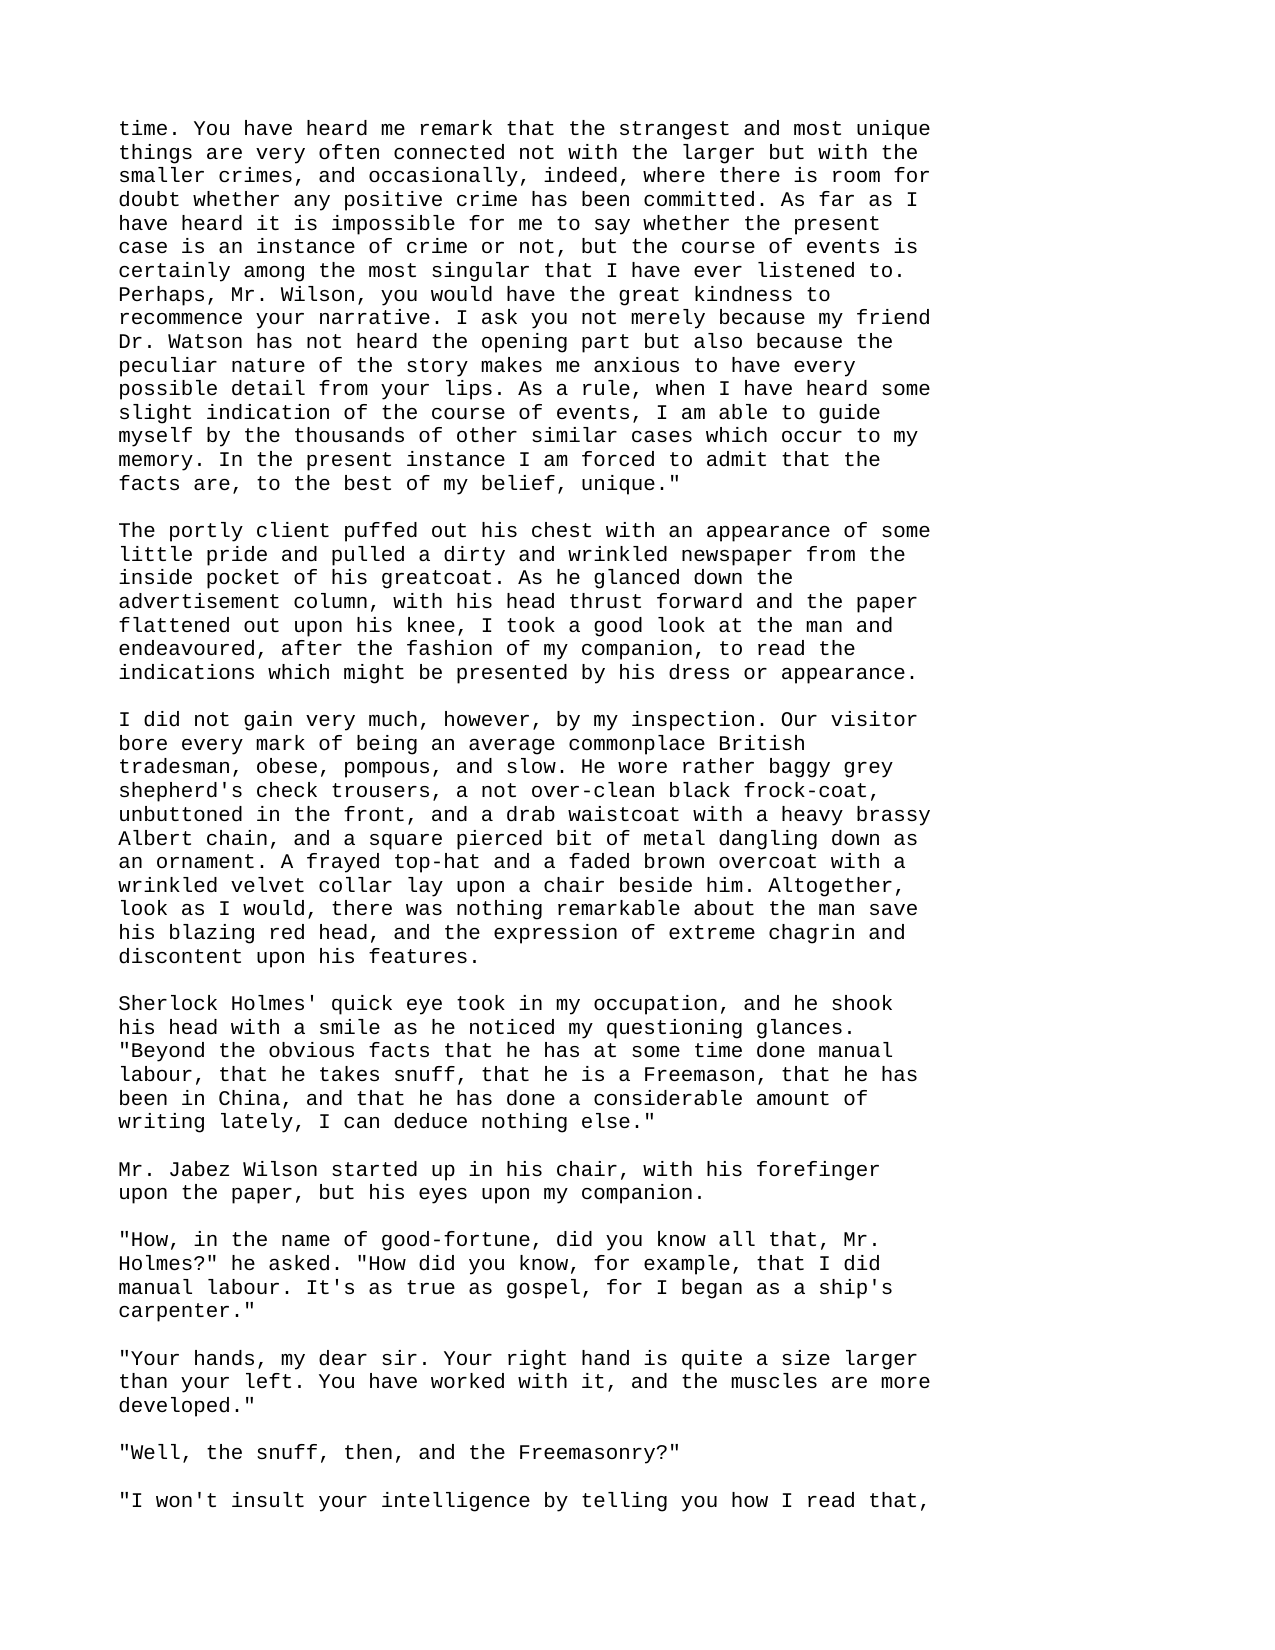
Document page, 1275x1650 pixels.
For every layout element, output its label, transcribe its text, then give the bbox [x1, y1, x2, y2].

text discontent upon his features. [118, 946, 1157, 969]
text bore every mark of being an average commonplace British [118, 733, 1157, 757]
text been in China, and that he has done a considerable amount of [118, 1088, 1157, 1111]
text case is an instance of crime or not, but the course of events is [118, 236, 1157, 260]
text advertisement column, with his head thrust forward and the paper [118, 591, 1157, 615]
text I did not gain very much, however, by my inspection. Our visitor [118, 709, 1157, 733]
text unbuttoned in the front, and a drab waistcoat with a heavy brassy [118, 804, 1157, 827]
text an ornament. A frayed top-hat and a faded brown overcoat with a [118, 851, 1157, 875]
text Perhaps, Mr. Wilson, you would have the great kindness to [118, 284, 1157, 307]
text certainly among the most singular that I have ever listened to. [118, 260, 1157, 284]
text smaller crimes, and occasionally, indeed, where there is room for [118, 165, 1157, 189]
text shepherd's check trousers, a not over-clean black frock-coat, [118, 780, 1157, 804]
text "How, in the name of good-fortune, did you know all that, Mr. [118, 1229, 1157, 1253]
text his head with a smile as he noticed my questioning glances. [118, 1017, 1157, 1040]
text endeavoured, after the fashion of my companion, to read the [118, 638, 1157, 662]
text facts are, to the best of my belief, unique." [118, 473, 1157, 496]
text possible detail from your lips. As a rule, when I have heard some [118, 378, 1157, 402]
text wrinkled velvet collar lay upon a chair beside him. Altogether, [118, 875, 1157, 898]
text myself by the thousands of other similar cases which occur to my [118, 426, 1157, 449]
text The portly client puffed out his chest with an appearance of some [118, 520, 1157, 544]
text little pride and pulled a dirty and wrinkled newspaper from the [118, 544, 1157, 567]
text developed." [118, 1395, 1157, 1419]
text memory. In the present instance I am forced to admit that the [118, 449, 1157, 473]
text Albert chain, and a square pierced bit of metal dangling down as [118, 827, 1157, 851]
text upon the paper, but his eyes upon my companion. [118, 1182, 1157, 1206]
text carpenter." [118, 1300, 1157, 1324]
text flattened out upon his knee, I took a good look at the man and [118, 615, 1157, 638]
text recommence your narrative. I ask you not merely because my friend [118, 307, 1157, 331]
text peculiar nature of the story makes me anxious to have every [118, 354, 1157, 378]
text his blazing red head, and the expression of extreme chagrin and [118, 922, 1157, 946]
text "Your hands, my dear sir. Your right hand is quite a size larger [118, 1348, 1157, 1371]
text slight indication of the course of events, I am able to guide [118, 402, 1157, 426]
text than your left. You have worked with it, and the muscles are more [118, 1371, 1157, 1395]
text things are very often connected not with the larger but with the [118, 142, 1157, 165]
text indications which might be presented by his dress or appearance. [118, 662, 1157, 686]
text manual labour. It's as true as gospel, for I began as a ship's [118, 1277, 1157, 1300]
text "I won't insult your intelligence by telling you how I read that, [118, 1489, 1157, 1513]
text look as I would, there was nothing remarkable about the man save [118, 898, 1157, 922]
text labour, that he takes snuff, that he is a Freemason, that he has [118, 1064, 1157, 1088]
text Sherlock Holmes' quick eye took in my occupation, and he shook [118, 993, 1157, 1017]
text Mr. Jabez Wilson started up in his chair, with his forefinger [118, 1158, 1157, 1182]
text inside pocket of his greatcoat. As he glanced down the [118, 567, 1157, 591]
text "Well, the snuff, then, and the Freemasonry?" [118, 1442, 1157, 1466]
text have heard it is impossible for me to say whether the present [118, 213, 1157, 236]
text writing lately, I can deduce nothing else." [118, 1111, 1157, 1135]
text Dr. Watson has not heard the opening part but also because the [118, 331, 1157, 354]
text time. You have heard me remark that the strangest and most unique [118, 118, 1157, 142]
text "Beyond the obvious facts that he has at some time done manual [118, 1040, 1157, 1064]
text tradesman, obese, pompous, and slow. He wore rather baggy grey [118, 757, 1157, 780]
text Holmes?" he asked. "How did you know, for example, that I did [118, 1253, 1157, 1277]
text doubt whether any positive crime has been committed. As far as I [118, 189, 1157, 213]
